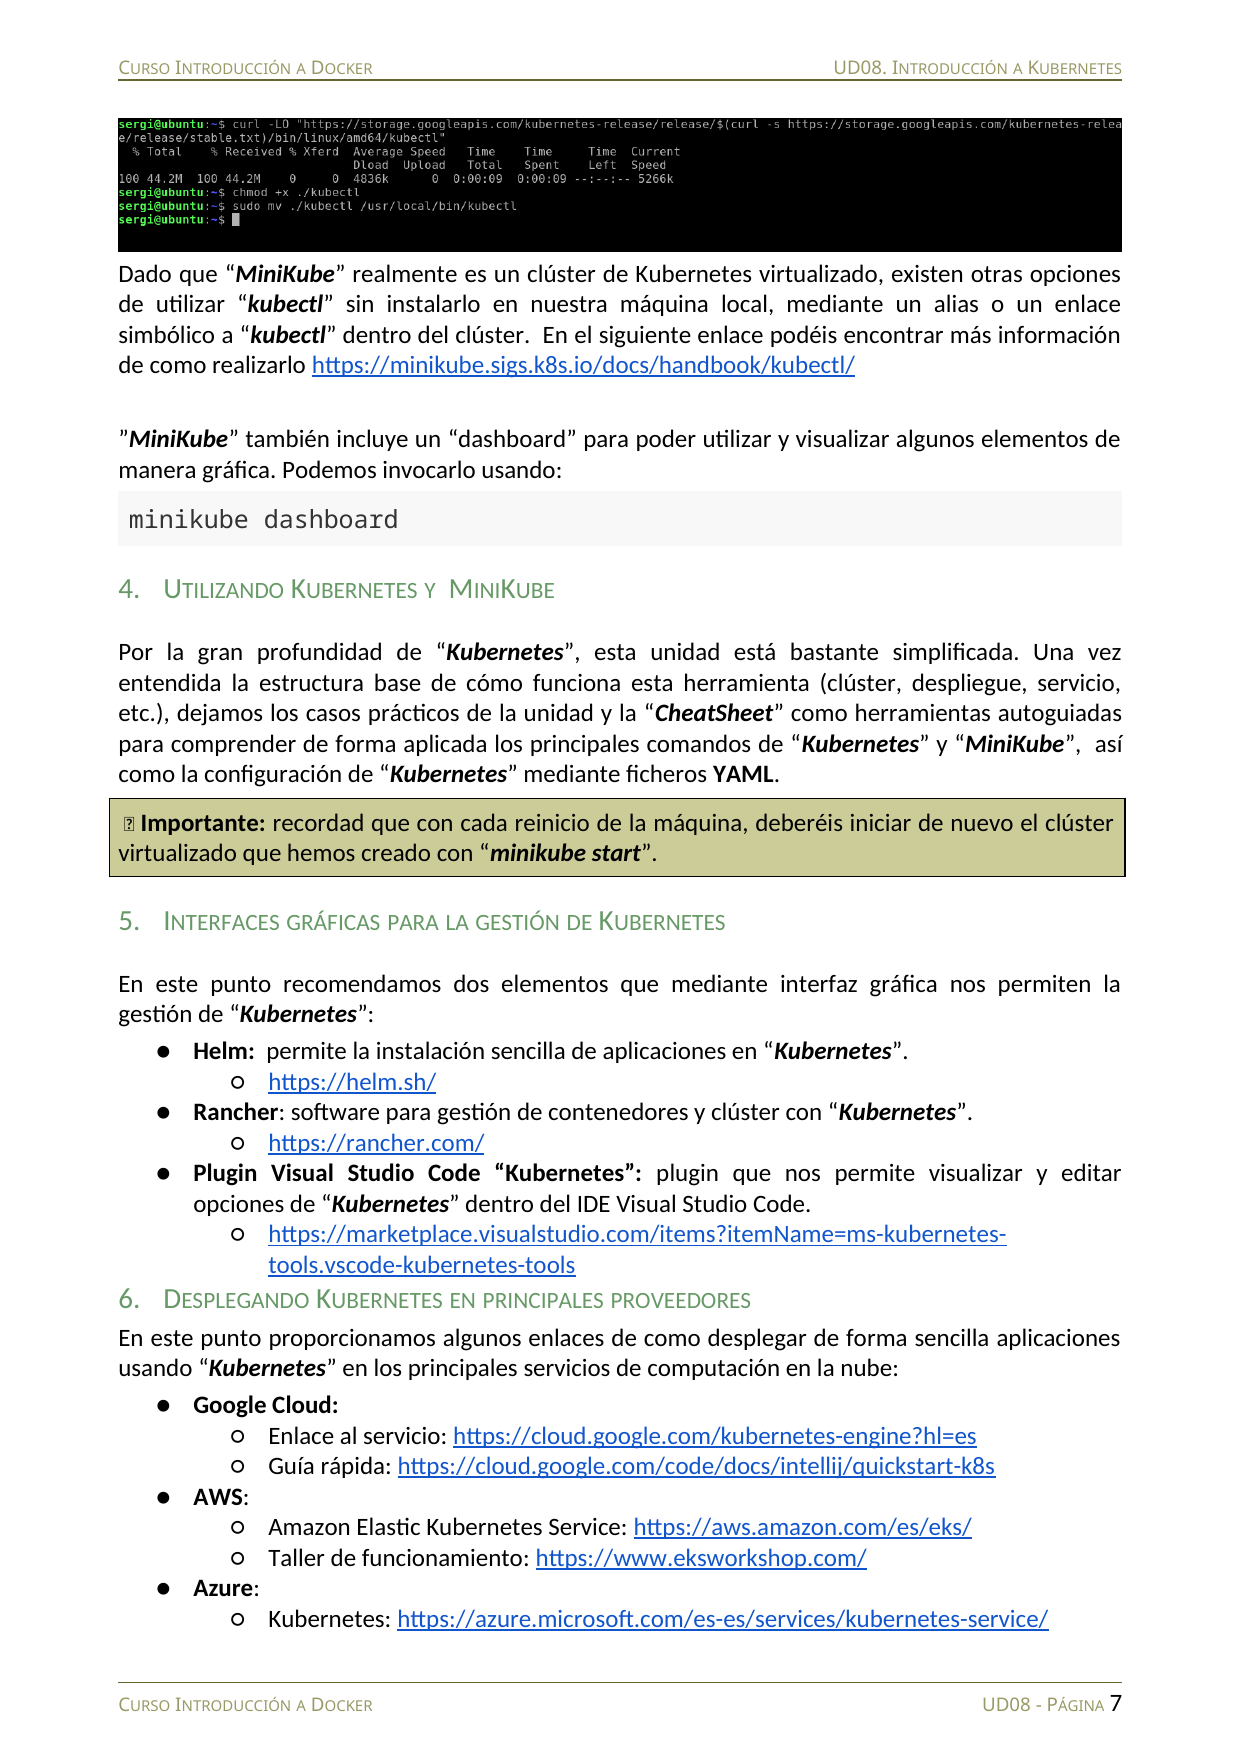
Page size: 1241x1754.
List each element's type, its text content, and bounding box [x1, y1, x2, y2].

text En este punto proporcionamos algunos enlaces de como desplegar de forma sencilla aplicaciones usando “Kubernetes” en los principales servicios de computación en la nube: [118, 1322, 1122, 1383]
list Rancher: software para gestión de contenedores y clúster con “Kubernetes”. [156, 1097, 1122, 1127]
list Plugin Visual Studio Code “Kubernetes”: plugin que nos permite visualizar y editar opciones de “Kubernetes” dentro del IDE Visual Studio Code. [156, 1158, 1122, 1219]
subtitle Desplegando Kubernetes en principales proveedores [118, 1280, 1122, 1315]
text ”MiniKube” también incluye un “dashboard” para poder utilizar y visualizar algunos elementos de manera gráfica. Podemos invocarlo usando: [118, 423, 1122, 484]
list Amazon Elastic Kubernetes Service: https://aws.amazon.com/es/eks/ [231, 1511, 1122, 1542]
list Google Cloud: [156, 1389, 1122, 1420]
picture [118, 118, 1122, 252]
text Dado que “MiniKube” realmente es un clúster de Kubernetes virtualizado, existen otras opciones de utilizar “kubectl” sin instalarlo en nuestra máquina local, mediante un alias o un enlace simbólico a “kubectl” dentro del clúster. En el siguiente enlace podéis encontrar más información de como realizarlo https://minikube.sigs.k8s.io/docs/handbook/kubectl/ [118, 258, 1122, 380]
list Azure: [156, 1572, 1122, 1603]
list https://marketplace.visualstudio.com/items?itemName=ms-kubernetes-tools.vscode-kubernetes-tools [231, 1219, 1122, 1280]
text 📖 Importante: recordad que con cada reinicio de la máquina, deberéis iniciar de nuevo el clúster virtualizado que hemos creado con “minikube start”. [110, 799, 1124, 876]
list https://helm.sh/ [231, 1066, 1122, 1097]
list https://rancher.com/ [231, 1127, 1122, 1158]
list Helm: permite la instalación sencilla de aplicaciones en “Kubernetes”. [156, 1036, 1122, 1066]
list Guía rápida: https://cloud.google.com/code/docs/intellij/quickstart-k8s [231, 1450, 1122, 1481]
subtitle Interfaces gráficas para la gestión de Kubernetes [118, 902, 1122, 938]
subtitle Utilizando Kubernetes y MiniKube [118, 571, 1122, 606]
table_header minikube dashboard [118, 491, 1122, 546]
list AWS: [156, 1481, 1122, 1511]
text En este punto recomendamos dos elementos que mediante interfaz gráfica nos permiten la gestión de “Kubernetes”: [118, 968, 1122, 1029]
list Taller de funcionamiento: https://www.eksworkshop.com/ [231, 1542, 1122, 1572]
list Enlace al servicio: https://cloud.google.com/kubernetes-engine?hl=es [231, 1420, 1122, 1450]
list Kubernetes: https://azure.microsoft.com/es-es/services/kubernetes-service/ [231, 1603, 1122, 1633]
text Por la gran profundidad de “Kubernetes”, esta unidad está bastante simplificada. Una vez entendida la estructura base de cómo funciona esta herramienta (clúster, despliegue, servicio, etc.), dejamos los casos prácticos de la unidad y la “CheatSheet” como herramientas autoguiadas para comprender de forma aplicada los principales comandos de “Kubernetes” y “MiniKube”, así como la configuración de “Kubernetes” mediante ficheros YAML. [118, 636, 1122, 789]
